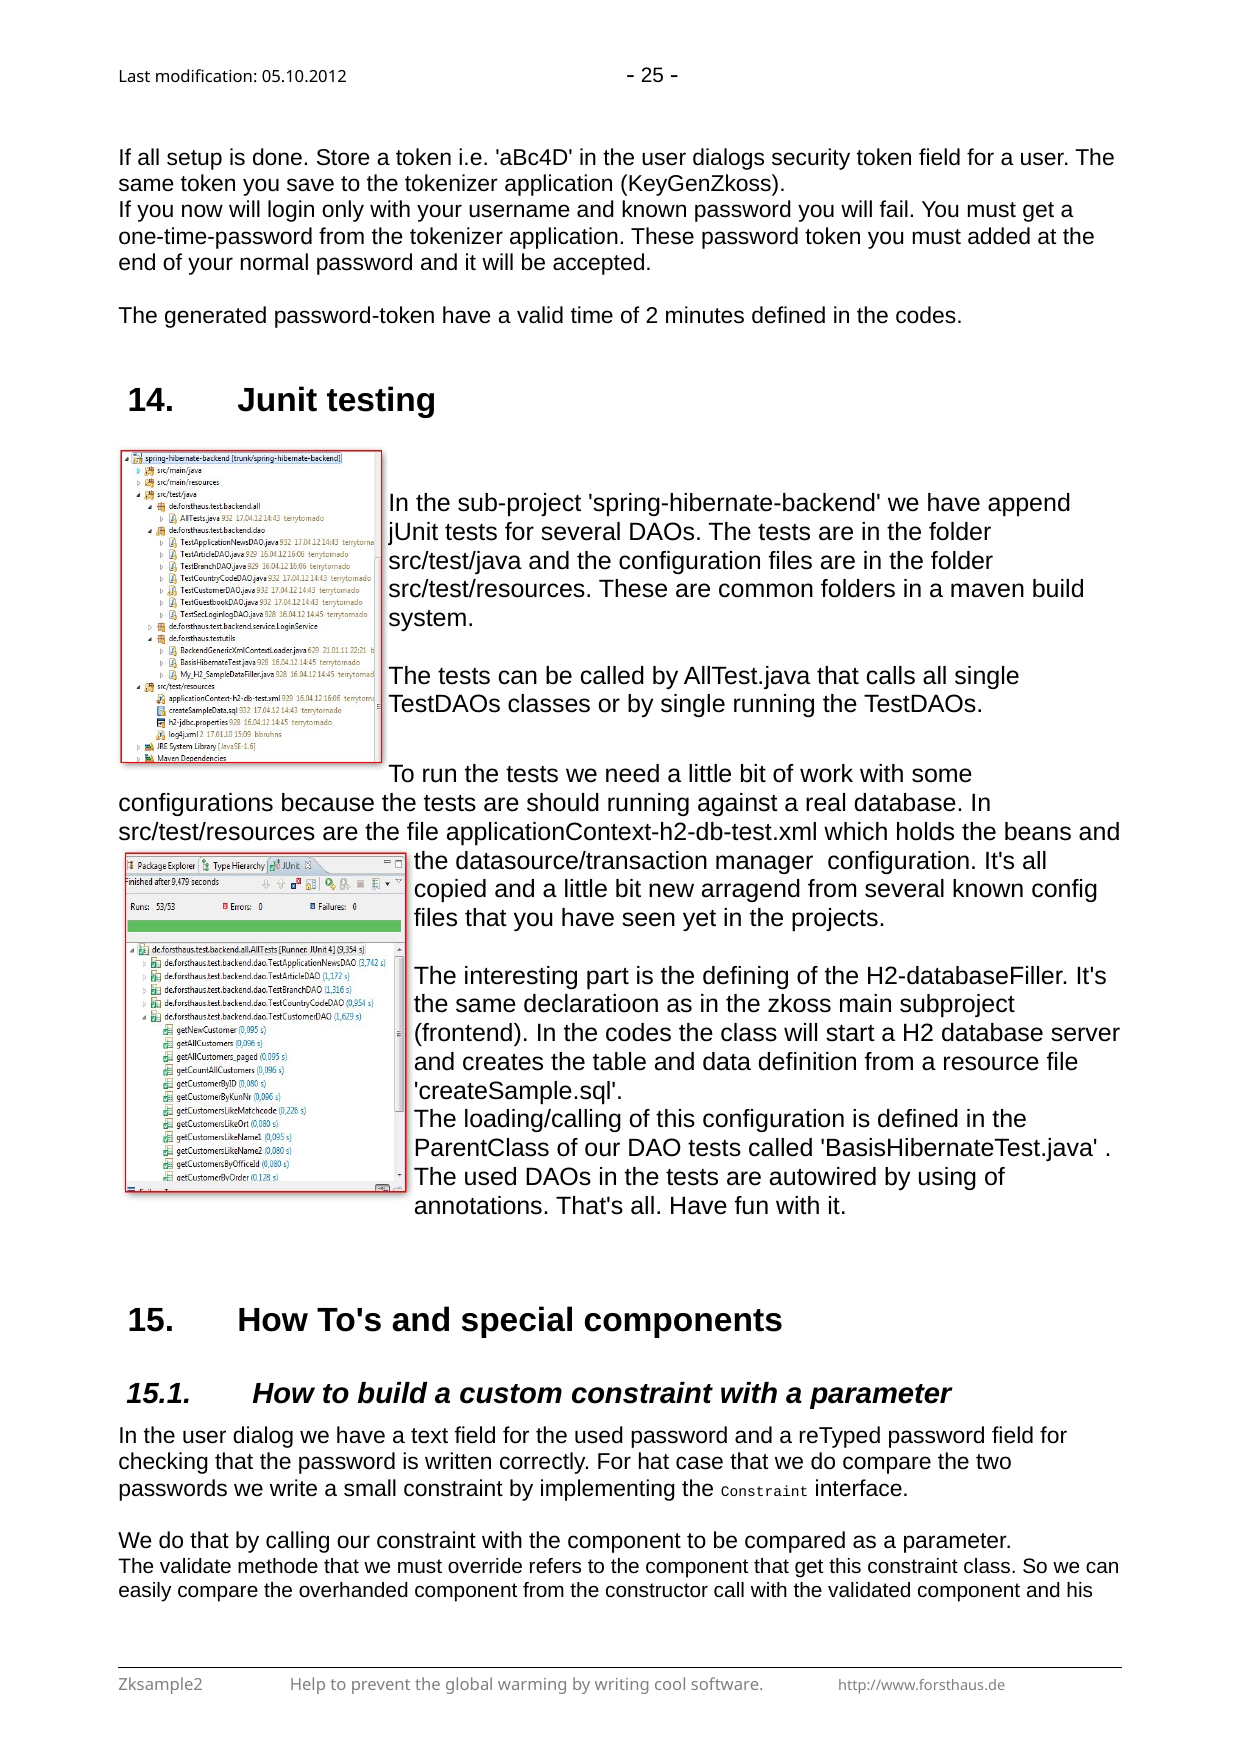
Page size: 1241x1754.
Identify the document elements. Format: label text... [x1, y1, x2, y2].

picture [116, 446, 388, 771]
text The generated password-token have a valid time of 2 minutes defined in the codes. [118, 302, 1122, 328]
picture [120, 847, 414, 1201]
text To run the tests we need a little bit of work with some configurations because the tests are should running against a real database. In src/test/resources are the file applicationContext-h2-db-test.xml which holds the beans and the datasource/transaction manager configuration. It's all copied and a little bit new arragend from several known config files that you have seen yet in the projects. [118, 759, 1122, 932]
text We do that by calling our constraint with the component to be compared as a parameter. [118, 1527, 1122, 1553]
text In the user dialog we have a text field for the used password and a reTyped password field for checking that the password is written correctly. For hat case that we do compare the two passwords we write a small constraint by implementing the Constraint interface. [118, 1422, 1122, 1501]
text If all setup is done. Store a token i.e. 'aBc4D' in the user dialogs security token field for a user. The same token you save to the tokenizer application (KeyGenZkoss). [118, 144, 1122, 196]
text The interesting part is the defining of the H2-databaseFiller. It's the same declaratioon as in the zkoss main subproject (frontend). In the codes the class will start a H2 database server and creates the table and data definition from a resource file 'createSample.sql'. [414, 961, 1122, 1104]
text In the sub-project 'spring-hibernate-backend' we have append jUnit tests for several DAOs. The tests are in the folder src/test/java and the configuration files are in the folder src/test/resources. These are common folders in a maven build system. [388, 488, 1122, 632]
text The validate methode that we must override refers to the component that get this constraint class. So we can easily compare the overhanded component from the constructor call with the validated component and his [118, 1553, 1122, 1601]
text The used DAOs in the tests are autowired by using of annotations. That's all. Have fun with it. [118, 1162, 1122, 1219]
text The loading/calling of this configuration is defined in the ParentClass of our DAO tests called 'BasisHibernateTest.java' . [414, 1104, 1122, 1162]
subtitle How to build a custom constraint with a parameter [118, 1376, 1122, 1409]
text The tests can be called by AllTest.java that calls all single TestDAOs classes or by single running the TestDAOs. [388, 661, 1122, 718]
subtitle How To's and special components [118, 1299, 1122, 1338]
subtitle Junit testing [118, 379, 1122, 418]
text If you now will login only with your username and known password you will fail. You must get a one-time-password from the tokenizer application. These password token you must added at the end of your normal password and it will be accepted. [118, 196, 1122, 275]
